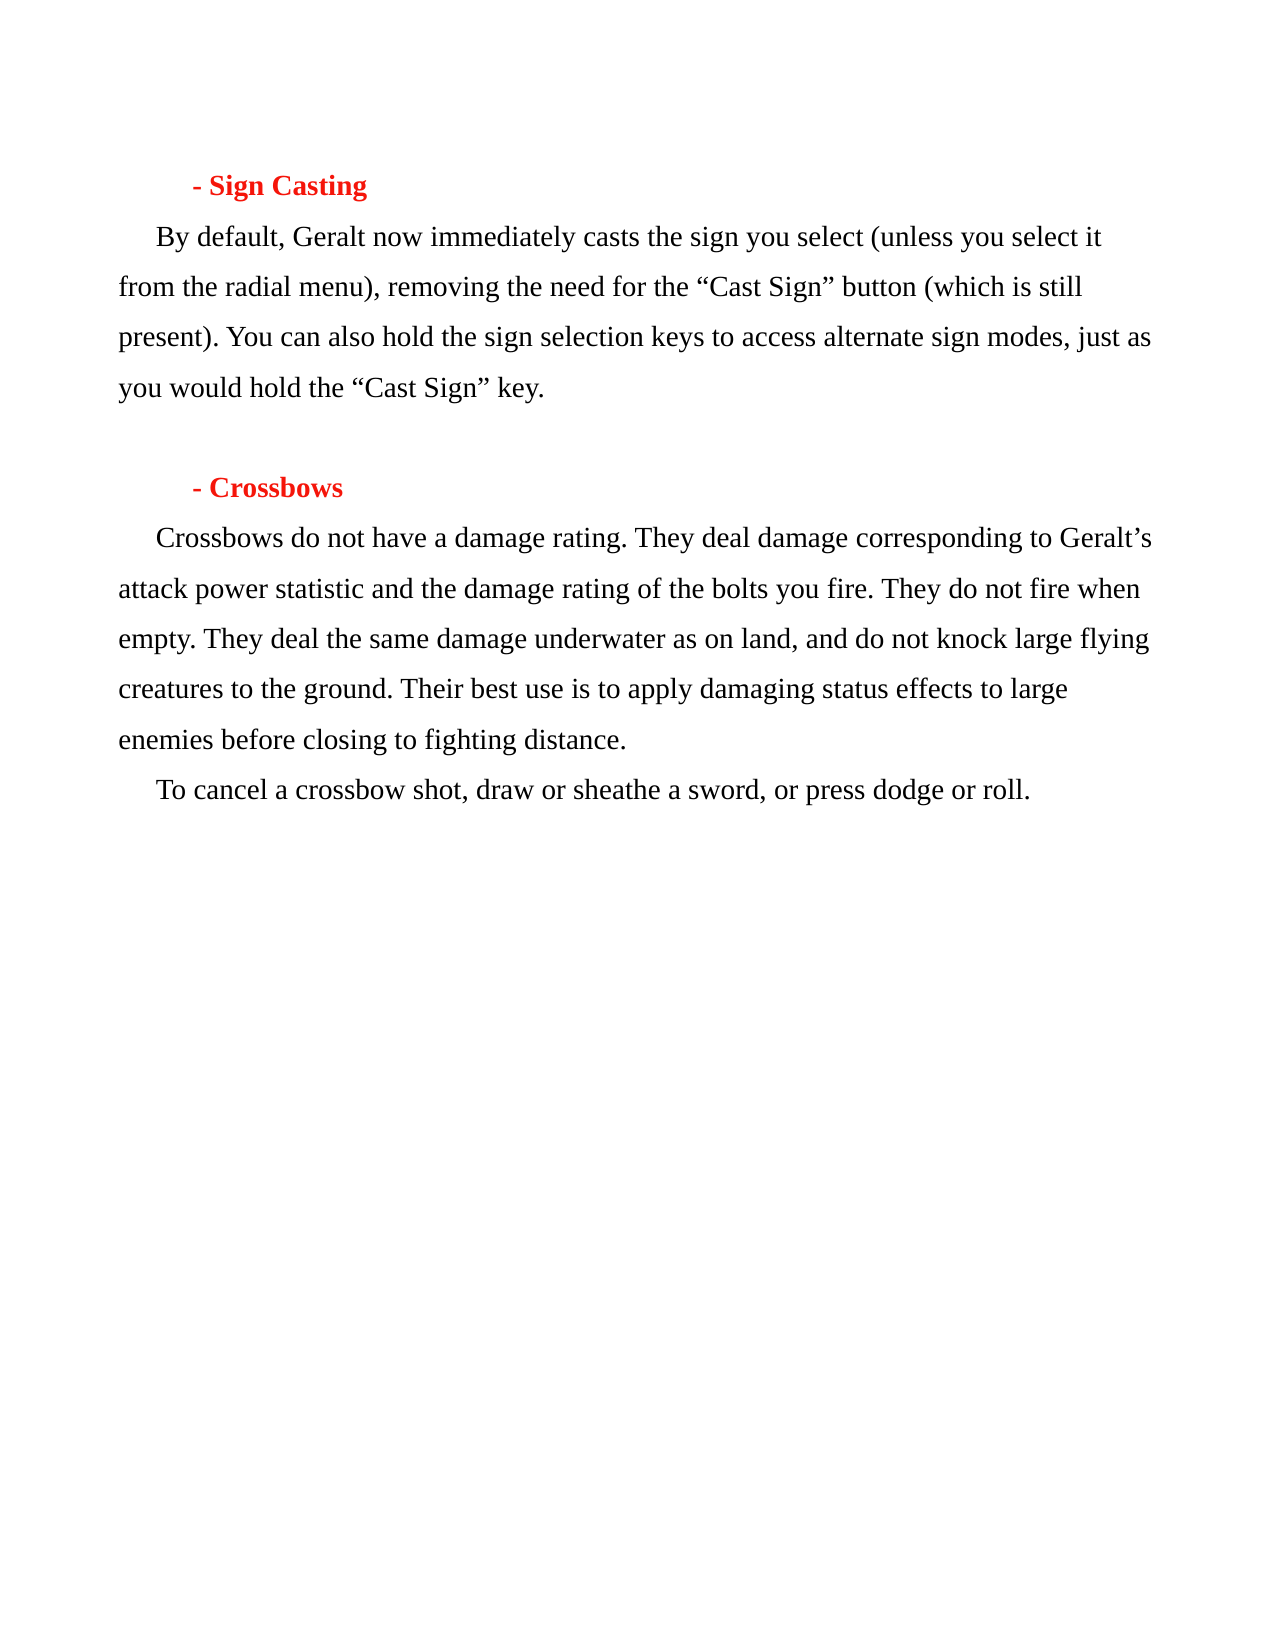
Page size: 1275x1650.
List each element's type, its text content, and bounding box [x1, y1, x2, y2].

text To cancel a crossbow shot, draw or sheathe a sword, or press dodge or roll. [118, 772, 1157, 806]
text By default, Geralt now immediately casts the sign you select (unless you select it from the radial menu), removing the need for the “Cast Sign” button (which is still present). You can also hold the sign selection keys to access alternate sign modes, just as you would hold the “Cast Sign” key. [118, 219, 1157, 403]
text Crossbows do not have a damage rating. They deal damage corresponding to Geralt’s attack power statistic and the damage rating of the bolts you fire. They do not fire when empty. They deal the same damage underwater as on land, and do not knock large flying creatures to the ground. Their best use is to apply damaging status effects to large enemies before closing to fighting distance. [118, 521, 1157, 755]
text - Crossbows [118, 470, 1157, 504]
text - Sign Casting [118, 168, 1157, 202]
